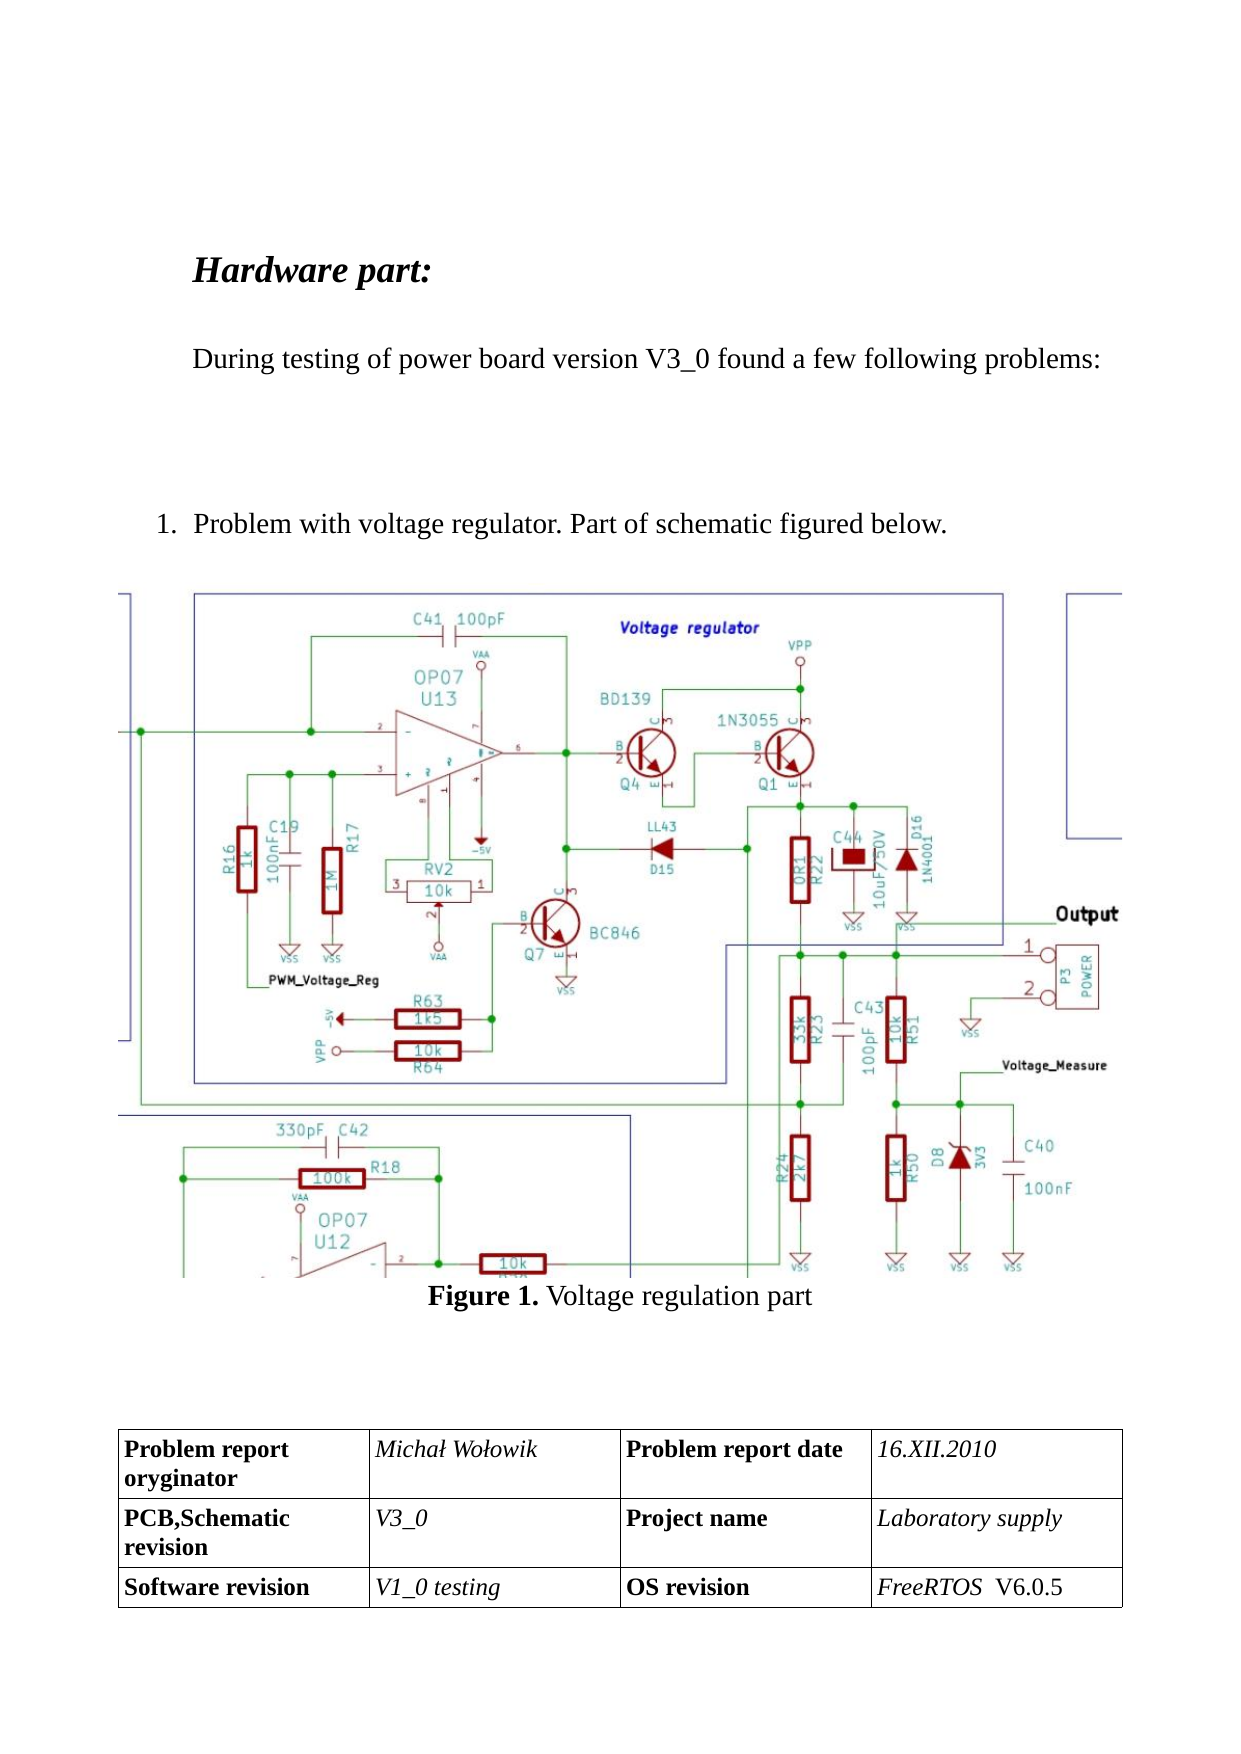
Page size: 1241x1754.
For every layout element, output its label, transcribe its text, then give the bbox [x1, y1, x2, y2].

picture [118, 582, 1123, 1278]
text During testing of power board version V3_0 found a few following problems: [118, 334, 1122, 377]
text Figure 1. Voltage regulation part [118, 1278, 1122, 1311]
list Problem with voltage regulator. Part of schematic figured below. [156, 506, 1122, 540]
text Hardware part: [118, 247, 1122, 291]
